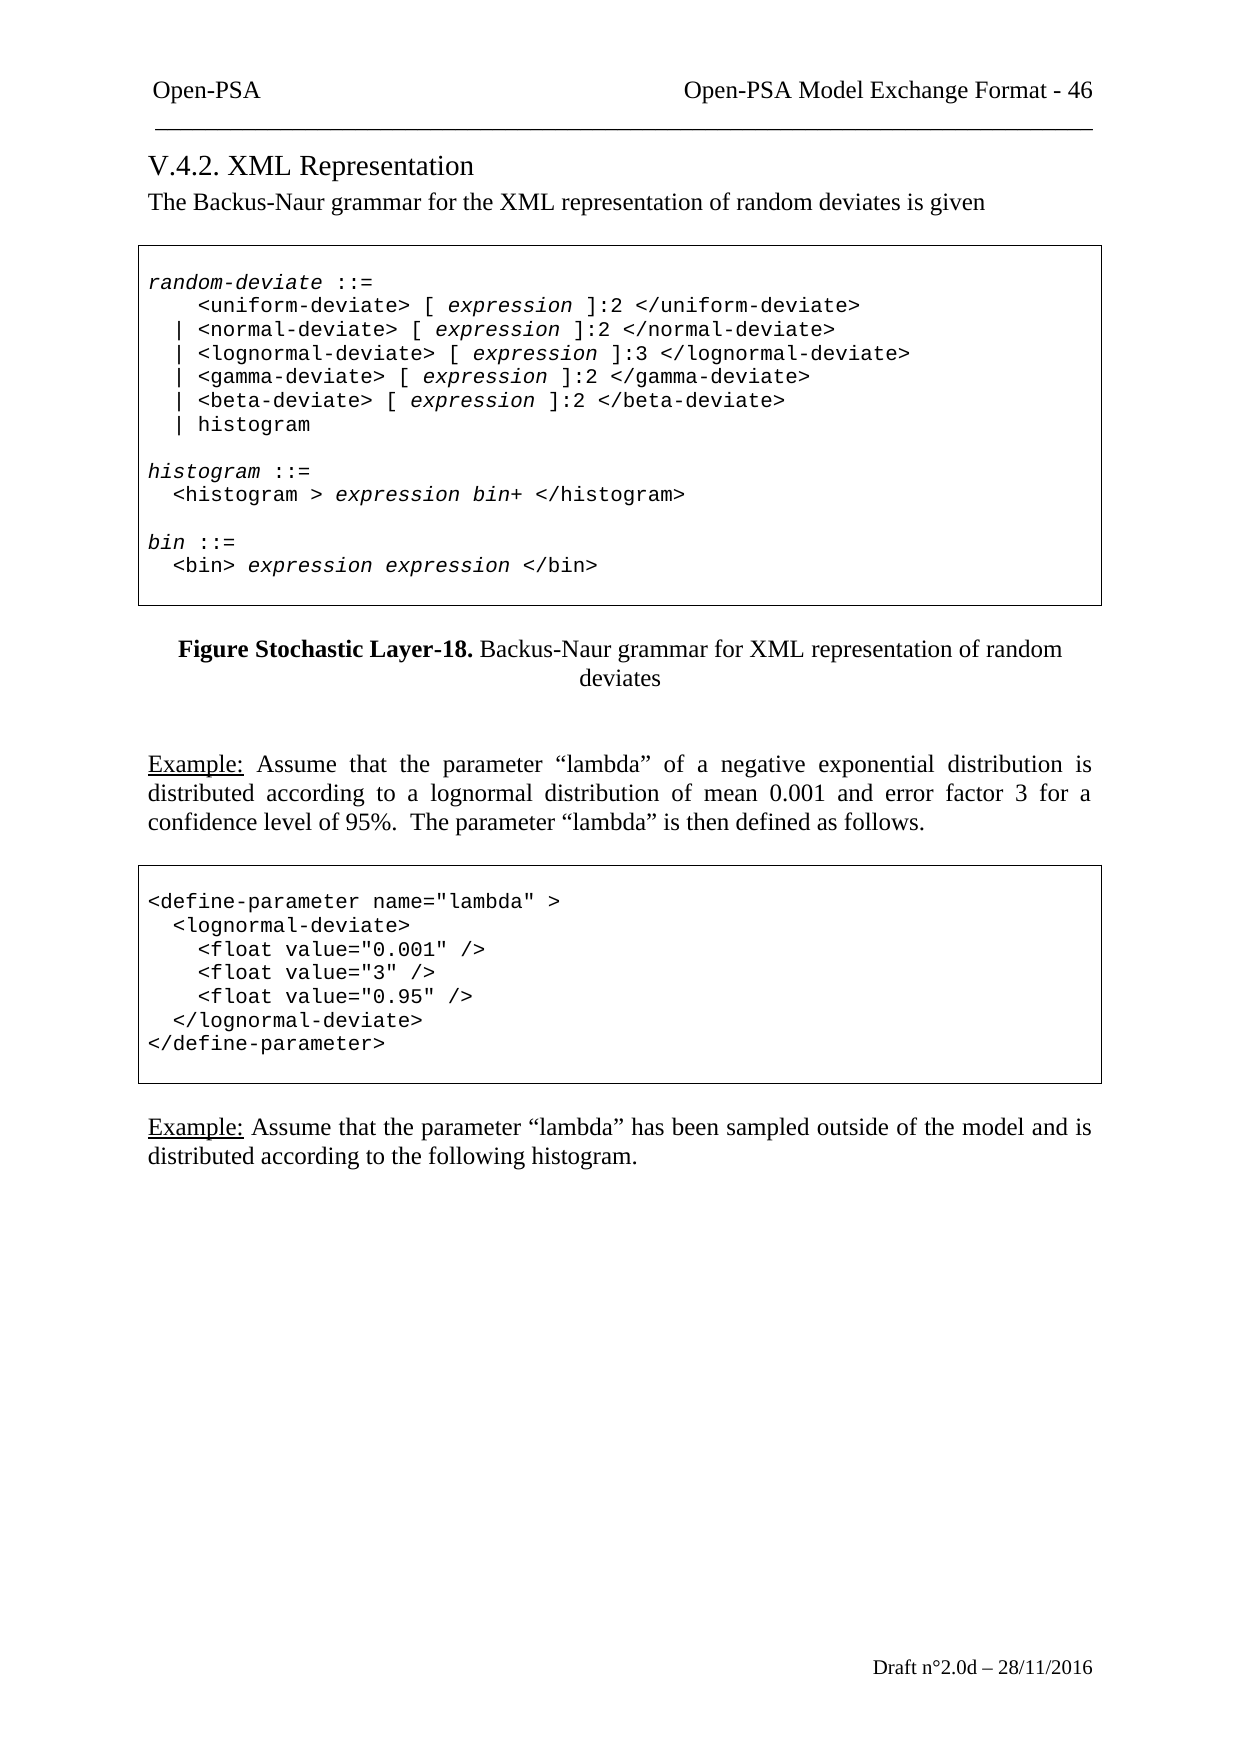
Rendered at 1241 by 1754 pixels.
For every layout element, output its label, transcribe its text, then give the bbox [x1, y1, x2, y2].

text <uniform-deviate> [ expression ]:2 </uniform-deviate> [148, 295, 1093, 319]
text histogram ::= [148, 461, 1093, 484]
text | <gamma-deviate> [ expression ]:2 </gamma-deviate> [148, 366, 1093, 390]
text <float value="0.95" /> [148, 986, 1093, 1009]
text Figure Stochastic Layer‑18. Backus-Naur grammar for XML representation of random deviates [148, 634, 1093, 692]
text Example: Assume that the parameter “lambda” has been sampled outside of the model and is distributed according to the following histogram. [148, 1112, 1093, 1170]
text </lognormal-deviate> [148, 1009, 1093, 1033]
text <define-parameter name="lambda" > [148, 891, 1093, 915]
text bin ::= [148, 532, 1093, 555]
text | <normal-deviate> [ expression ]:2 </normal-deviate> [148, 319, 1093, 343]
text </define-parameter> [148, 1033, 1093, 1057]
text <float value="3" /> [148, 962, 1093, 986]
text | <lognormal-deviate> [ expression ]:3 </lognormal-deviate> [148, 343, 1093, 366]
text | <beta-deviate> [ expression ]:2 </beta-deviate> [148, 390, 1093, 413]
text Example: Assume that the parameter “lambda” of a negative exponential distribution is distributed according to a lognormal distribution of mean 0.001 and error factor 3 for a confidence level of 95%. The parameter “lambda” is then defined as follows. [148, 749, 1093, 836]
text <float value="0.001" /> [148, 939, 1093, 962]
text <lognormal-deviate> [148, 915, 1093, 939]
text | histogram [148, 413, 1093, 437]
text The Backus-Naur grammar for the XML representation of random deviates is given [148, 187, 1093, 216]
text <histogram > expression bin+ </histogram> [148, 484, 1093, 508]
text <bin> expression expression </bin> [148, 555, 1093, 579]
text random-deviate ::= [148, 272, 1093, 295]
subtitle XML Representation [148, 148, 1093, 181]
